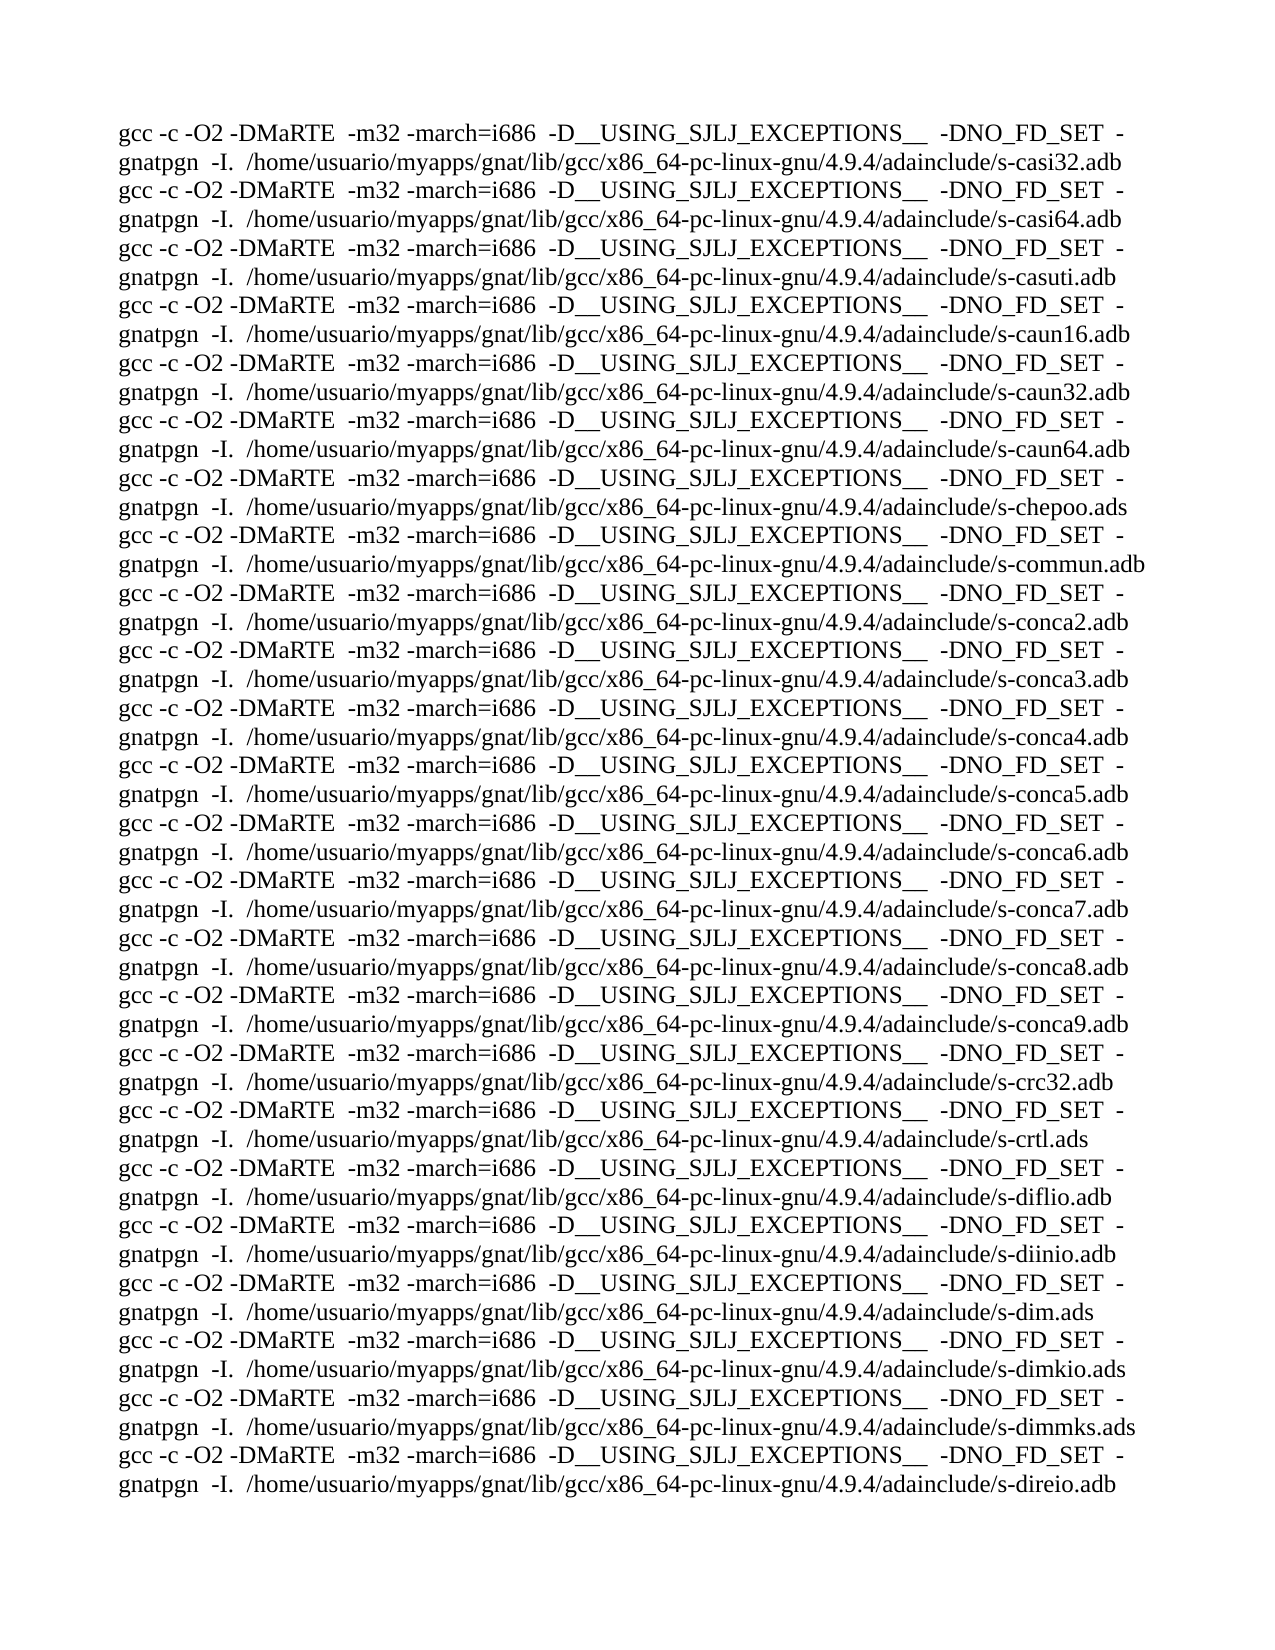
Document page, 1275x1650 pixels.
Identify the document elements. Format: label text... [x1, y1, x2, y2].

text gcc -c -O2 -DMaRTE -m32 -march=i686 -D__USING_SJLJ_EXCEPTIONS__ -DNO_FD_SET -gnatpgn -I. /home/usuario/myapps/gnat/lib/gcc/x86_64-pc-linux-gnu/4.9.4/adainclude/s-dimkio.ads [118, 1326, 1157, 1383]
text gcc -c -O2 -DMaRTE -m32 -march=i686 -D__USING_SJLJ_EXCEPTIONS__ -DNO_FD_SET -gnatpgn -I. /home/usuario/myapps/gnat/lib/gcc/x86_64-pc-linux-gnu/4.9.4/adainclude/s-diflio.adb [118, 1153, 1157, 1211]
text gcc -c -O2 -DMaRTE -m32 -march=i686 -D__USING_SJLJ_EXCEPTIONS__ -DNO_FD_SET -gnatpgn -I. /home/usuario/myapps/gnat/lib/gcc/x86_64-pc-linux-gnu/4.9.4/adainclude/s-conca4.adb [118, 693, 1157, 751]
text gcc -c -O2 -DMaRTE -m32 -march=i686 -D__USING_SJLJ_EXCEPTIONS__ -DNO_FD_SET -gnatpgn -I. /home/usuario/myapps/gnat/lib/gcc/x86_64-pc-linux-gnu/4.9.4/adainclude/s-conca6.adb [118, 808, 1157, 866]
text gcc -c -O2 -DMaRTE -m32 -march=i686 -D__USING_SJLJ_EXCEPTIONS__ -DNO_FD_SET -gnatpgn -I. /home/usuario/myapps/gnat/lib/gcc/x86_64-pc-linux-gnu/4.9.4/adainclude/s-conca3.adb [118, 636, 1157, 693]
text gcc -c -O2 -DMaRTE -m32 -march=i686 -D__USING_SJLJ_EXCEPTIONS__ -DNO_FD_SET -gnatpgn -I. /home/usuario/myapps/gnat/lib/gcc/x86_64-pc-linux-gnu/4.9.4/adainclude/s-dimmks.ads [118, 1383, 1157, 1441]
text gcc -c -O2 -DMaRTE -m32 -march=i686 -D__USING_SJLJ_EXCEPTIONS__ -DNO_FD_SET -gnatpgn -I. /home/usuario/myapps/gnat/lib/gcc/x86_64-pc-linux-gnu/4.9.4/adainclude/s-casuti.adb [118, 233, 1157, 291]
text gcc -c -O2 -DMaRTE -m32 -march=i686 -D__USING_SJLJ_EXCEPTIONS__ -DNO_FD_SET -gnatpgn -I. /home/usuario/myapps/gnat/lib/gcc/x86_64-pc-linux-gnu/4.9.4/adainclude/s-conca7.adb [118, 866, 1157, 923]
text gcc -c -O2 -DMaRTE -m32 -march=i686 -D__USING_SJLJ_EXCEPTIONS__ -DNO_FD_SET -gnatpgn -I. /home/usuario/myapps/gnat/lib/gcc/x86_64-pc-linux-gnu/4.9.4/adainclude/s-caun32.adb [118, 348, 1157, 406]
text gcc -c -O2 -DMaRTE -m32 -march=i686 -D__USING_SJLJ_EXCEPTIONS__ -DNO_FD_SET -gnatpgn -I. /home/usuario/myapps/gnat/lib/gcc/x86_64-pc-linux-gnu/4.9.4/adainclude/s-conca5.adb [118, 751, 1157, 808]
text gcc -c -O2 -DMaRTE -m32 -march=i686 -D__USING_SJLJ_EXCEPTIONS__ -DNO_FD_SET -gnatpgn -I. /home/usuario/myapps/gnat/lib/gcc/x86_64-pc-linux-gnu/4.9.4/adainclude/s-commun.adb [118, 521, 1157, 578]
text gcc -c -O2 -DMaRTE -m32 -march=i686 -D__USING_SJLJ_EXCEPTIONS__ -DNO_FD_SET -gnatpgn -I. /home/usuario/myapps/gnat/lib/gcc/x86_64-pc-linux-gnu/4.9.4/adainclude/s-conca2.adb [118, 578, 1157, 636]
text gcc -c -O2 -DMaRTE -m32 -march=i686 -D__USING_SJLJ_EXCEPTIONS__ -DNO_FD_SET -gnatpgn -I. /home/usuario/myapps/gnat/lib/gcc/x86_64-pc-linux-gnu/4.9.4/adainclude/s-crtl.ads [118, 1096, 1157, 1153]
text gcc -c -O2 -DMaRTE -m32 -march=i686 -D__USING_SJLJ_EXCEPTIONS__ -DNO_FD_SET -gnatpgn -I. /home/usuario/myapps/gnat/lib/gcc/x86_64-pc-linux-gnu/4.9.4/adainclude/s-caun16.adb [118, 291, 1157, 348]
text gcc -c -O2 -DMaRTE -m32 -march=i686 -D__USING_SJLJ_EXCEPTIONS__ -DNO_FD_SET -gnatpgn -I. /home/usuario/myapps/gnat/lib/gcc/x86_64-pc-linux-gnu/4.9.4/adainclude/s-casi64.adb [118, 176, 1157, 233]
text gcc -c -O2 -DMaRTE -m32 -march=i686 -D__USING_SJLJ_EXCEPTIONS__ -DNO_FD_SET -gnatpgn -I. /home/usuario/myapps/gnat/lib/gcc/x86_64-pc-linux-gnu/4.9.4/adainclude/s-caun64.adb [118, 406, 1157, 463]
text gcc -c -O2 -DMaRTE -m32 -march=i686 -D__USING_SJLJ_EXCEPTIONS__ -DNO_FD_SET -gnatpgn -I. /home/usuario/myapps/gnat/lib/gcc/x86_64-pc-linux-gnu/4.9.4/adainclude/s-crc32.adb [118, 1038, 1157, 1096]
text gcc -c -O2 -DMaRTE -m32 -march=i686 -D__USING_SJLJ_EXCEPTIONS__ -DNO_FD_SET -gnatpgn -I. /home/usuario/myapps/gnat/lib/gcc/x86_64-pc-linux-gnu/4.9.4/adainclude/s-direio.adb [118, 1441, 1157, 1498]
text gcc -c -O2 -DMaRTE -m32 -march=i686 -D__USING_SJLJ_EXCEPTIONS__ -DNO_FD_SET -gnatpgn -I. /home/usuario/myapps/gnat/lib/gcc/x86_64-pc-linux-gnu/4.9.4/adainclude/s-chepoo.ads [118, 463, 1157, 521]
text gcc -c -O2 -DMaRTE -m32 -march=i686 -D__USING_SJLJ_EXCEPTIONS__ -DNO_FD_SET -gnatpgn -I. /home/usuario/myapps/gnat/lib/gcc/x86_64-pc-linux-gnu/4.9.4/adainclude/s-conca8.adb [118, 923, 1157, 981]
text gcc -c -O2 -DMaRTE -m32 -march=i686 -D__USING_SJLJ_EXCEPTIONS__ -DNO_FD_SET -gnatpgn -I. /home/usuario/myapps/gnat/lib/gcc/x86_64-pc-linux-gnu/4.9.4/adainclude/s-dim.ads [118, 1268, 1157, 1326]
text gcc -c -O2 -DMaRTE -m32 -march=i686 -D__USING_SJLJ_EXCEPTIONS__ -DNO_FD_SET -gnatpgn -I. /home/usuario/myapps/gnat/lib/gcc/x86_64-pc-linux-gnu/4.9.4/adainclude/s-casi32.adb [118, 118, 1157, 176]
text gcc -c -O2 -DMaRTE -m32 -march=i686 -D__USING_SJLJ_EXCEPTIONS__ -DNO_FD_SET -gnatpgn -I. /home/usuario/myapps/gnat/lib/gcc/x86_64-pc-linux-gnu/4.9.4/adainclude/s-diinio.adb [118, 1211, 1157, 1268]
text gcc -c -O2 -DMaRTE -m32 -march=i686 -D__USING_SJLJ_EXCEPTIONS__ -DNO_FD_SET -gnatpgn -I. /home/usuario/myapps/gnat/lib/gcc/x86_64-pc-linux-gnu/4.9.4/adainclude/s-conca9.adb [118, 981, 1157, 1038]
